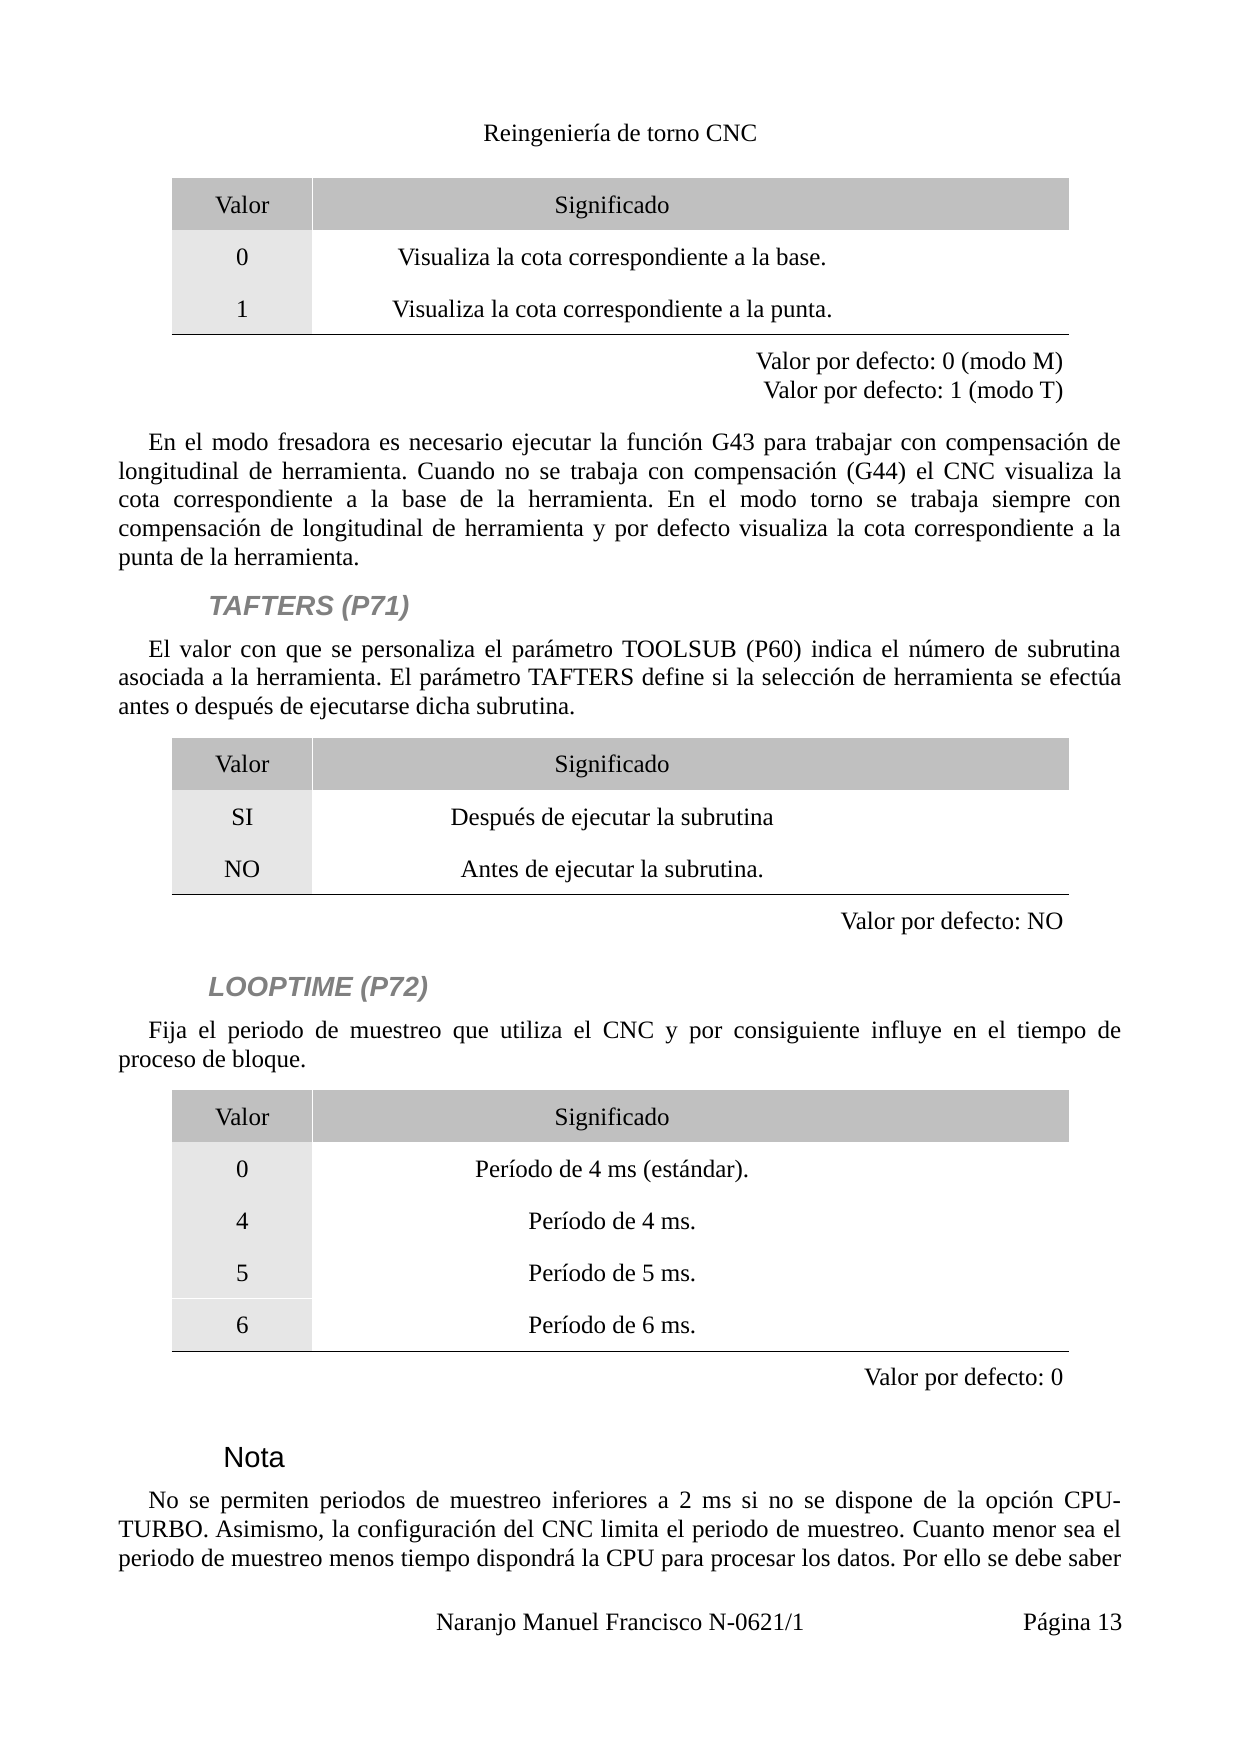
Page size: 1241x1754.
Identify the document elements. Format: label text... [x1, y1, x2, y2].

table_cell Valor por defecto: 0 [172, 1352, 1069, 1403]
table_cell 5 [172, 1246, 312, 1298]
table_cell 4 [172, 1194, 312, 1246]
table_header Significado [313, 1090, 912, 1142]
table_header Significado [313, 738, 912, 790]
table_cell SI [172, 790, 312, 842]
table_cell [912, 1194, 1069, 1246]
table_cell [912, 1142, 1069, 1194]
table_cell NO [172, 842, 312, 894]
subtitle Nota [118, 1439, 1122, 1473]
table_header Valor [172, 738, 312, 790]
text El valor con que se personaliza el parámetro TOOLSUB (P60) indica el número de subrutina asociada a la herramienta. El parámetro TAFTERS define si la selección de herramienta se efectúa antes o después de ejecutarse dicha subrutina. [118, 634, 1122, 720]
table_cell Visualiza la cota correspondiente a la base. [313, 230, 912, 282]
table_cell [912, 1299, 1069, 1351]
text En el modo fresadora es necesario ejecutar la función G43 para trabajar con compensación de longitudinal de herramienta. Cuando no se trabaja con compensación (G44) el CNC visualiza la cota correspondiente a la base de la herramienta. En el modo torno se trabaja siempre con compensación de longitudinal de herramienta y por defecto visualiza la cota correspondiente a la punta de la herramienta. [118, 427, 1122, 571]
table_cell [912, 842, 1069, 894]
table_header [912, 1090, 1069, 1142]
table_cell Antes de ejecutar la subrutina. [313, 842, 912, 894]
table_cell Después de ejecutar la subrutina [313, 790, 912, 842]
table_cell [912, 230, 1069, 282]
subtitle TAFTERS (P71) [118, 589, 1122, 621]
text Fija el periodo de muestreo que utiliza el CNC y por consiguiente influye en el tiempo de proceso de bloque. [118, 1015, 1122, 1072]
table_cell 6 [172, 1299, 312, 1351]
table_cell Período de 4 ms (estándar). [313, 1142, 912, 1194]
table_header Valor [172, 1090, 312, 1142]
table_cell [912, 1246, 1069, 1298]
table_cell Período de 5 ms. [313, 1246, 912, 1298]
table_header Significado [313, 178, 912, 230]
table_cell [912, 790, 1069, 842]
table_cell Valor por defecto: 0 (modo M) Valor por defecto: 1 (modo T) [172, 335, 1069, 415]
table_header [912, 178, 1069, 230]
table_cell [912, 282, 1069, 334]
table_cell Período de 6 ms. [313, 1299, 912, 1351]
text No se permiten periodos de muestreo inferiores a 2 ms si no se dispone de la opción CPU-TURBO. Asimismo, la configuración del CNC limita el periodo de muestreo. Cuanto menor sea el periodo de muestreo menos tiempo dispondrá la CPU para procesar los datos. Por ello se debe saber [118, 1486, 1122, 1572]
table_header [912, 738, 1069, 790]
table_cell 1 [172, 282, 312, 334]
table_cell Período de 4 ms. [313, 1194, 912, 1246]
subtitle LOOPTIME (P72) [118, 971, 1122, 1002]
table_cell 0 [172, 1142, 312, 1194]
table_cell Visualiza la cota correspondiente a la punta. [313, 282, 912, 334]
table_header Valor [172, 178, 312, 230]
table_cell 0 [172, 230, 312, 282]
table_cell Valor por defecto: NO [172, 895, 1069, 946]
